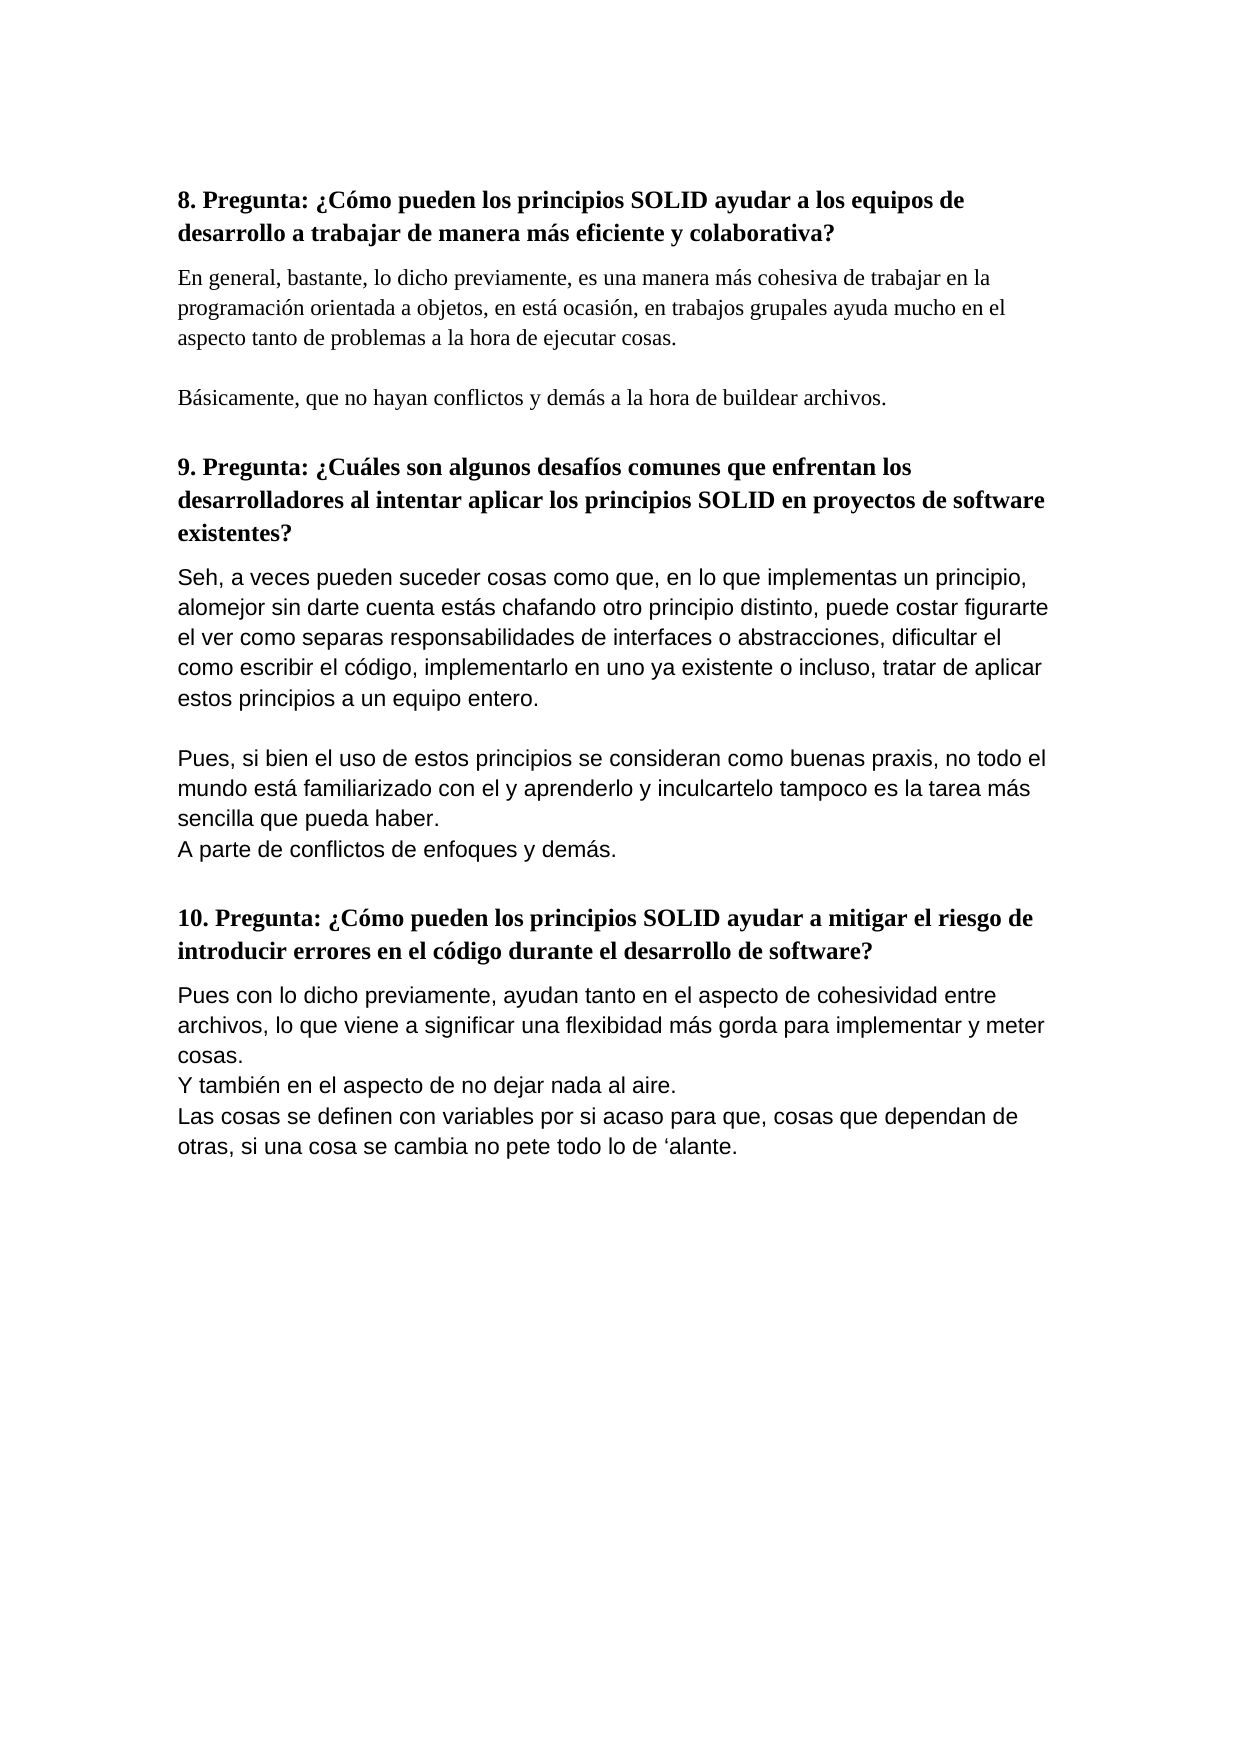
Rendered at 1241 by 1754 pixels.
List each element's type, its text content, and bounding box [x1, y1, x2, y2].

subtitle 8. Pregunta: ¿Cómo pueden los principios SOLID ayudar a los equipos de desarrollo a trabajar de manera más eficiente y colaborativa? [177, 185, 1063, 247]
text Pues con lo dicho previamente, ayudan tanto en el aspecto de cohesividad entre archivos, lo que viene a significar una flexibidad más gorda para implementar y meter cosas. [177, 982, 1063, 1069]
text Pues, si bien el uso de estos principios se consideran como buenas praxis, no todo el mundo está familiarizado con el y aprenderlo y inculcartelo tampoco es la tarea más sencilla que pueda haber. [177, 745, 1063, 832]
subtitle 10. Pregunta: ¿Cómo pueden los principios SOLID ayudar a mitigar el riesgo de introducir errores en el código durante el desarrollo de software? [177, 903, 1063, 965]
text A parte de conflictos de enfoques y demás. [177, 836, 1063, 862]
text Las cosas se definen con variables por si acaso para que, cosas que dependan de otras, si una cosa se cambia no pete todo lo de ‘alante. [177, 1103, 1063, 1159]
text Básicamente, que no hayan conflictos y demás a la hora de buildear archivos. [177, 384, 1063, 411]
text En general, bastante, lo dicho previamente, es una manera más cohesiva de trabajar en la programación orientada a objetos, en está ocasión, en trabajos grupales ayuda mucho en el aspecto tanto de problemas a la hora de ejecutar cosas. [177, 264, 1063, 350]
text Y también en el aspecto de no dejar nada al aire. [177, 1072, 1063, 1099]
subtitle 9. Pregunta: ¿Cuáles son algunos desafíos comunes que enfrentan los desarrolladores al intentar aplicar los principios SOLID en proyectos de software existentes? [177, 452, 1063, 547]
text Seh, a veces pueden suceder cosas como que, en lo que implementas un principio, alomejor sin darte cuenta estás chafando otro principio distinto, puede costar figurarte el ver como separas responsabilidades de interfaces o abstracciones, dificultar el como escribir el código, implementarlo en uno ya existente o incluso, tratar de aplicar estos principios a un equipo entero. [177, 564, 1063, 711]
